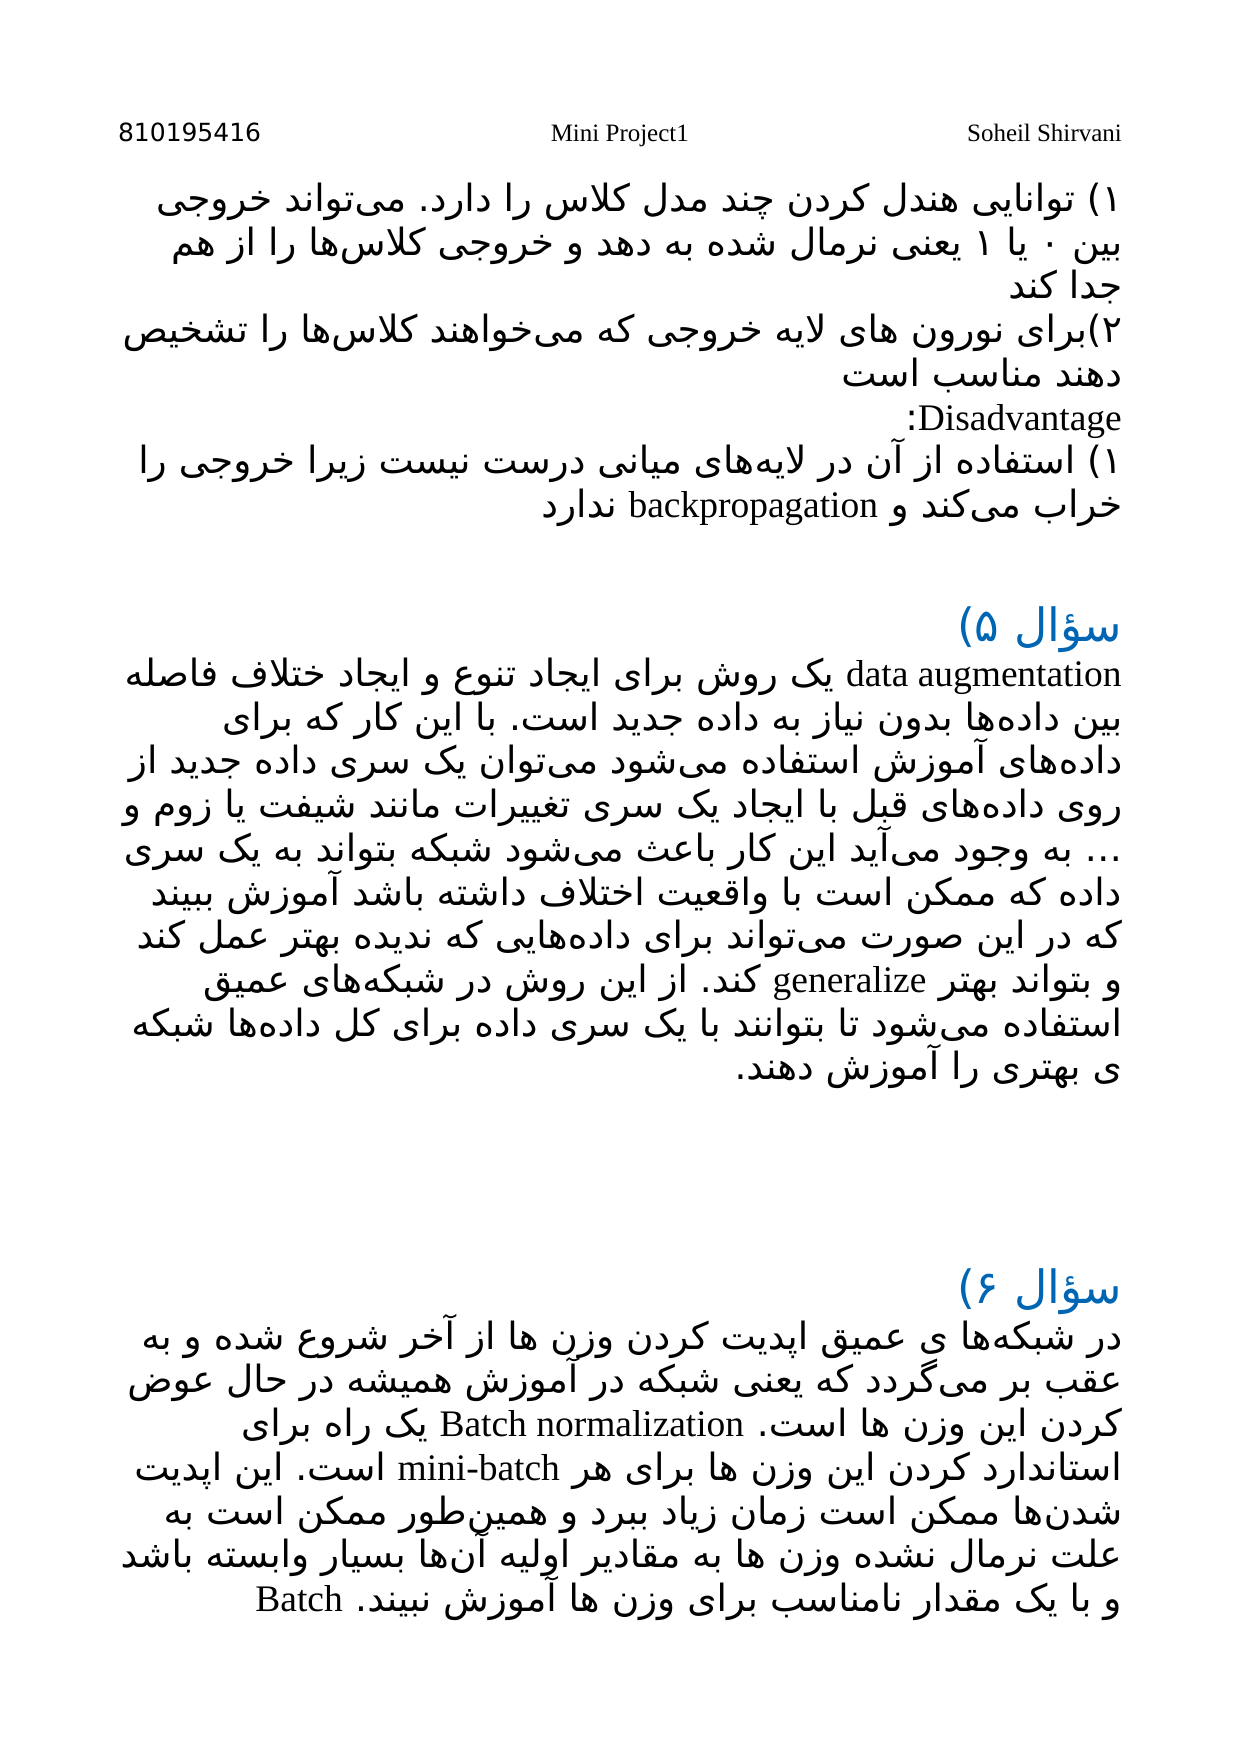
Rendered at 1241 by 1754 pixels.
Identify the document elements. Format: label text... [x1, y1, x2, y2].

text در شبکه‌ها ی عمیق اپدیت کردن وزن ها از آخر شروع شده و به عقب بر می‌گردد که یعنی شبکه در آموزش همیشه در حال عوض کردن این وزن ها است. Batch normalization یک راه برای استاندارد کردن این وزن ها برای هر mini-batch است. این اپدیت شدن‌ها ممکن است زمان زیاد ببرد و همین‌طور ممکن است به علت نرمال نشده وزن ها به مقادیر اولیه آن‌ها بسیار وابسته باشد و با یک مقدار نامناسب برای وزن ها آموزش نبیند. Batch normalization متغیر های ورودی activation function ها را به ازای هر mini-batch نذمال می‌کند تا یک میانگین ۰ و واریانس ۱ داشته باشند تا وزن ها بتوانند به درستی و همیشه در پروسه ی اپدیت به درستی اپدیت شوند. این مار سرعت آموزش شبکه را به شدت کم می‌کند و از تأثیر مقادیر اولیه برای وزن ها می کاهد. این یک روش برای دوباره عدد گزاری وزن هاست تا همیشه بتوانند در سریع‌ترین حالت به جواب نزدیک‌تر شوند. [118, 1314, 1122, 1621]
text سؤال ۵) [118, 598, 1122, 652]
text سؤال ۶) [118, 1261, 1122, 1314]
text ۱) توانایی هندل کردن چند مدل کلاس را دارد. می‌تواند خروجی بین ۰ یا ۱ یعنی نرمال شده به دهد و خروجی کلاس‌ها را از هم جدا کند [118, 177, 1122, 308]
text ۲)برای نورون های لایه خروجی که می‌خواهند کلاس‌ها را تشخیص دهند مناسب است [118, 308, 1122, 395]
text ۱) استفاده از آن در لایه‌های میانی درست نیست زیرا خروجی را خراب می‌کند و backpropagation ندارد [118, 439, 1122, 526]
text data augmentation یک روش برای ایجاد تنوع و ایجاد ختلاف فاصله بین داده‌ها بدون نیاز به داده جدید است. با این کار که برای داده‌های آموزش استفاده می‌شود می‌توان یک سری داده جدید از روی داده‌های قبل با ایجاد یک سری تغییرات مانند شیفت یا زوم و … به وجود می‌آید این کار باعث می‌شود شبکه بتواند به یک سری داده که ممکن است با واقعیت اختلاف داشته باشد آموزش ببیند که در این صورت می‌تواند برای داده‌هایی که ندیده بهتر عمل کند و بتواند بهتر generalize کند. از این روش در شبکه‌های عمیق استفاده می‌شود تا بتوانند با یک سری داده برای کل داده‌ها شبکه ی بهتری را آموزش دهند. [118, 652, 1122, 1088]
text Disadvantage: [118, 395, 1122, 439]
